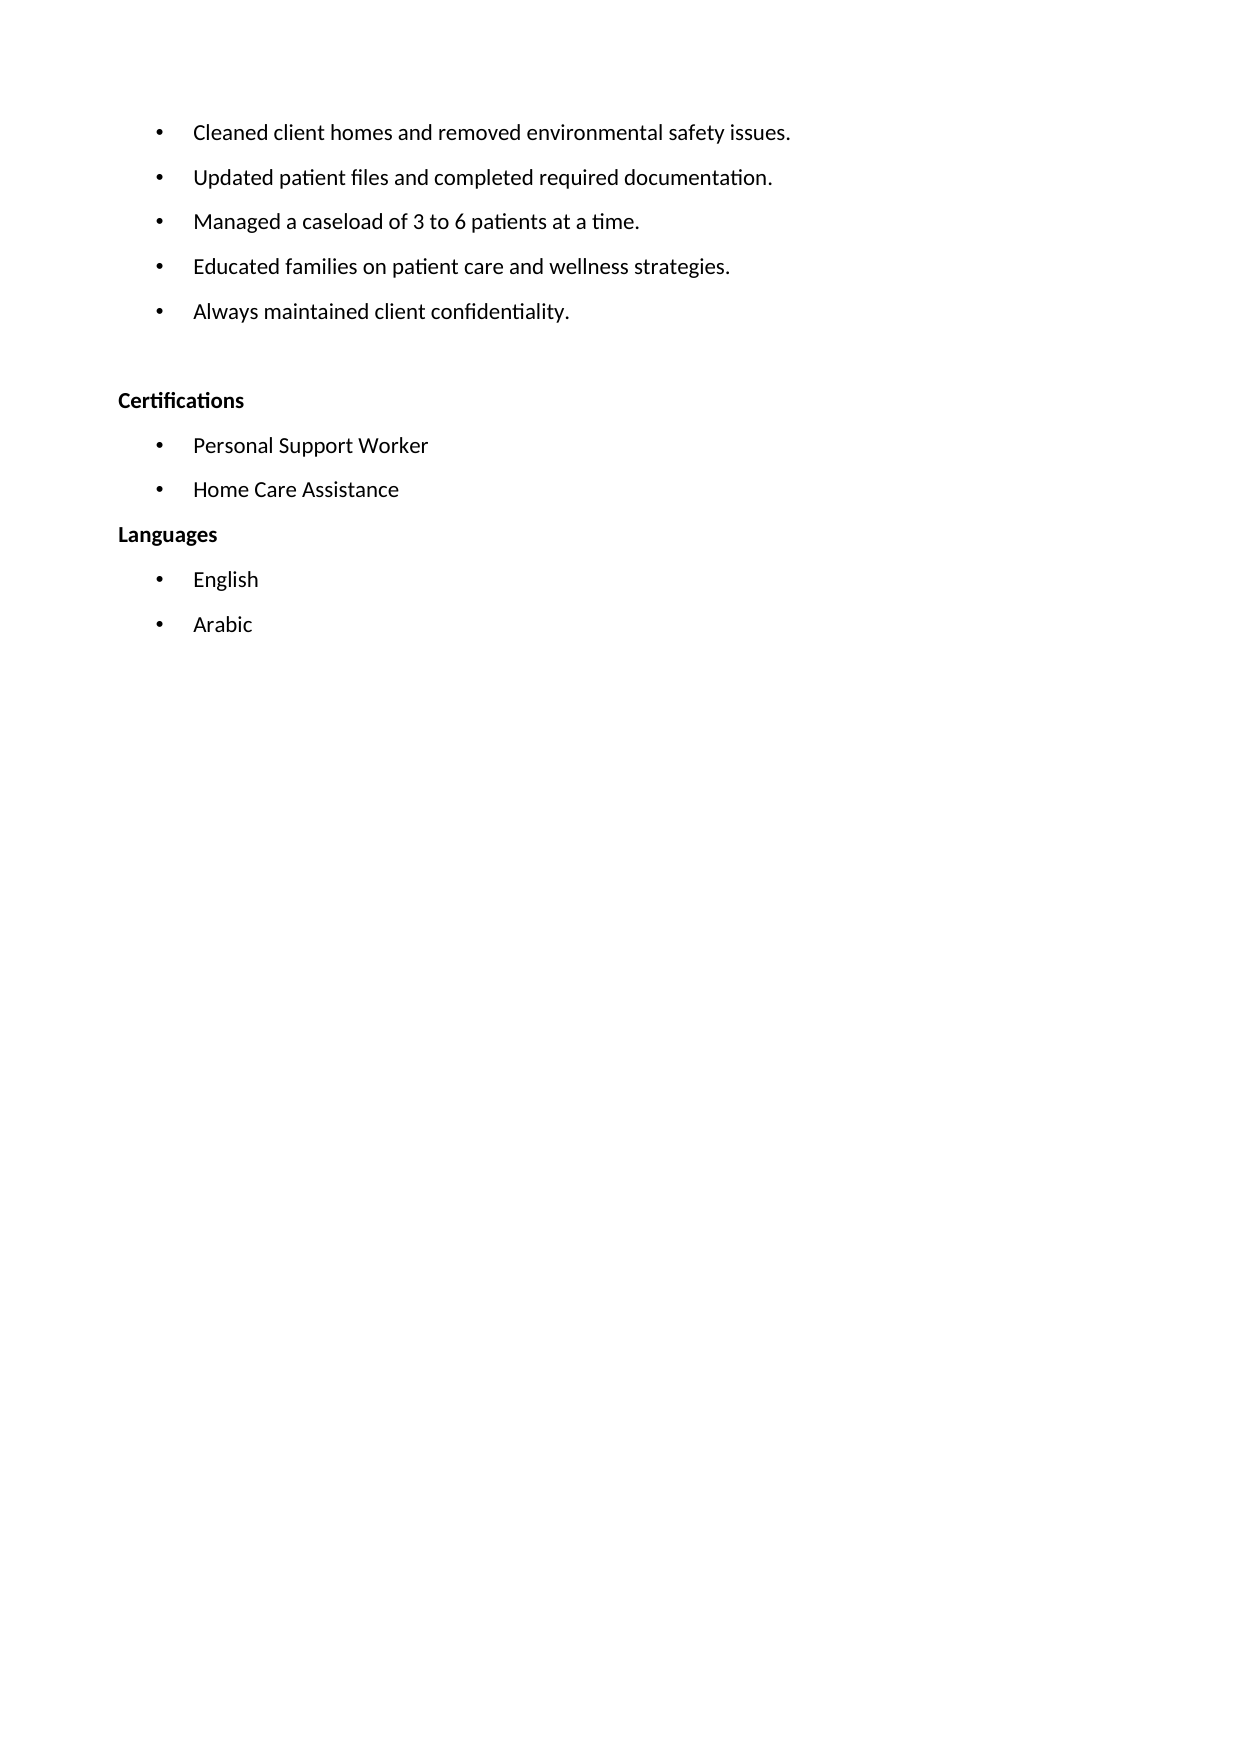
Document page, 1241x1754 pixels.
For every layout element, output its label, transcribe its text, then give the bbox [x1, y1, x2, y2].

text Languages [118, 520, 1122, 548]
list English [156, 565, 1122, 593]
list Home Care Assistance [156, 476, 1122, 504]
list Always maintained client confidentiality. [156, 297, 1122, 325]
list Updated patient files and completed required documentation. [156, 163, 1122, 191]
list Personal Support Worker [156, 431, 1122, 459]
list Cleaned client homes and removed environmental safety issues. [156, 118, 1122, 146]
list Arabic [156, 610, 1122, 638]
text Certifications [118, 386, 1122, 414]
list Educated families on patient care and wellness strategies. [156, 252, 1122, 280]
list Managed a caseload of 3 to 6 patients at a time. [156, 207, 1122, 236]
